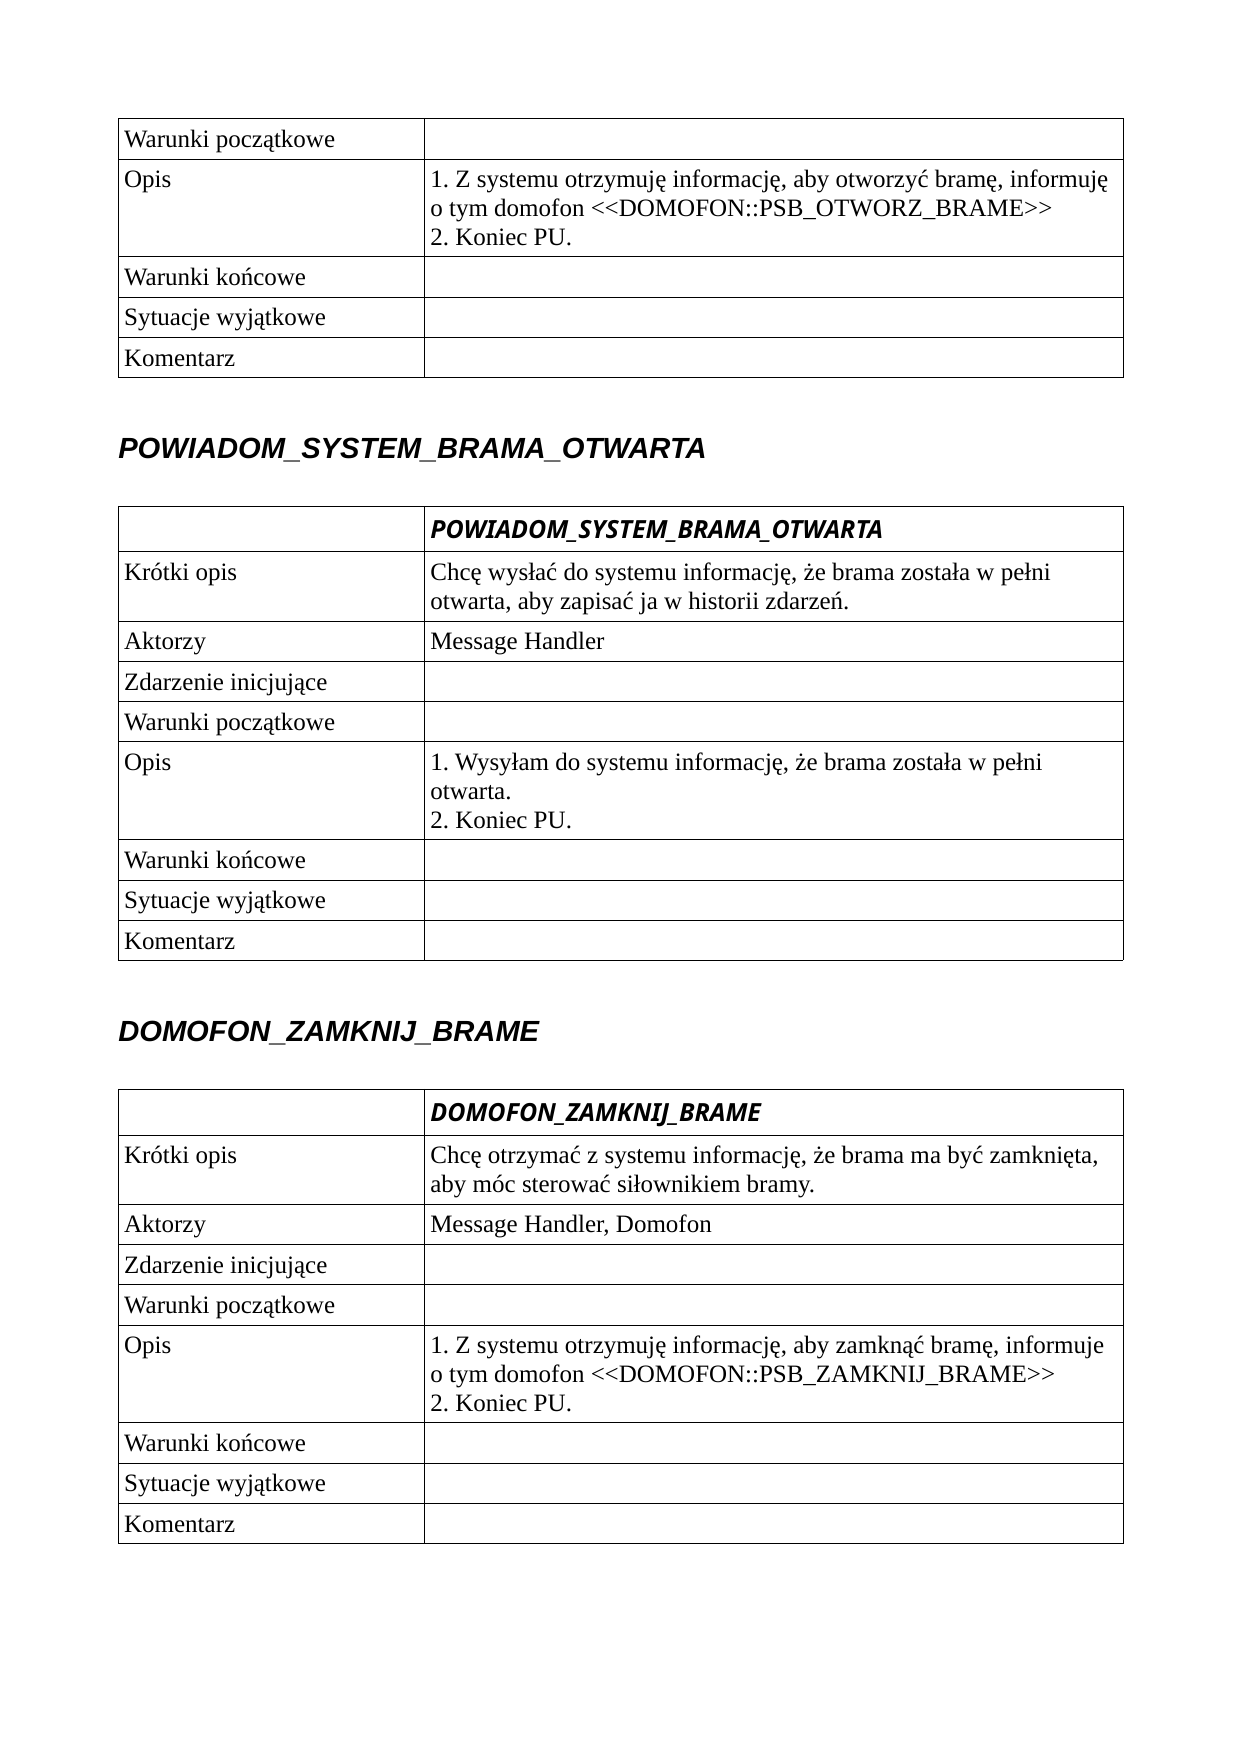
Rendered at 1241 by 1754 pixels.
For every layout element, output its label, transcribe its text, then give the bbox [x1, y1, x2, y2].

table_cell [425, 1423, 1123, 1463]
table_cell 1. Wysyłam do systemu informację, że brama została w pełni otwarta. 2. Koniec PU. [425, 742, 1123, 839]
table_cell Message Handler, Domofon [425, 1205, 1123, 1244]
table_cell Sytuacje wyjątkowe [119, 298, 424, 337]
table_cell [425, 257, 1123, 297]
table_cell [425, 840, 1123, 879]
table_cell Sytuacje wyjątkowe [119, 881, 424, 920]
table_cell [425, 881, 1123, 920]
table_header DOMOFON_ZAMKNIJ_BRAME [425, 1090, 1123, 1134]
table_cell Zdarzenie inicjujące [119, 662, 424, 701]
table_cell [425, 338, 1123, 377]
table_cell Aktorzy [119, 622, 424, 661]
table_header [119, 507, 424, 551]
table_cell Opis [119, 742, 424, 839]
table_cell Warunki początkowe [119, 1285, 424, 1324]
table_cell Komentarz [119, 338, 424, 377]
table_cell Warunki końcowe [119, 257, 424, 297]
table_cell [425, 1464, 1123, 1503]
table_cell Warunki początkowe [119, 702, 424, 741]
table_cell Chcę wysłać do systemu informację, że brama została w pełni otwarta, aby zapisać ja w historii zdarzeń. [425, 552, 1123, 621]
table_cell Aktorzy [119, 1205, 424, 1244]
table_cell Warunki końcowe [119, 1423, 424, 1463]
table_cell Krótki opis [119, 1136, 424, 1203]
table_cell Warunki początkowe [119, 119, 424, 158]
table_cell 1. Z systemu otrzymuję informację, aby otworzyć bramę, informuję o tym domofon <<DOMOFON::PSB_OTWORZ_BRAME>> 2. Koniec PU. [425, 160, 1123, 256]
table_cell [425, 1245, 1123, 1284]
table_cell [425, 662, 1123, 701]
table_cell Opis [119, 160, 424, 256]
table_cell Sytuacje wyjątkowe [119, 1464, 424, 1503]
table_cell Komentarz [119, 1504, 424, 1543]
table_cell Chcę otrzymać z systemu informację, że brama ma być zamknięta, aby móc sterować siłownikiem bramy. [425, 1136, 1123, 1203]
subtitle DOMOFON_ZAMKNIJ_BRAME [118, 1014, 1122, 1048]
table_cell Opis [119, 1326, 424, 1422]
table_cell Krótki opis [119, 552, 424, 621]
table_cell [425, 1504, 1123, 1543]
table_cell [425, 921, 1123, 960]
table_cell Warunki końcowe [119, 840, 424, 879]
table_cell 1. Z systemu otrzymuję informację, aby zamknąć bramę, informuje o tym domofon <<DOMOFON::PSB_ZAMKNIJ_BRAME>> 2. Koniec PU. [425, 1326, 1123, 1422]
table_cell [425, 119, 1123, 158]
table_cell [425, 1285, 1123, 1324]
subtitle POWIADOM_SYSTEM_BRAMA_OTWARTA [118, 431, 1122, 464]
table_cell Message Handler [425, 622, 1123, 661]
table_header POWIADOM_SYSTEM_BRAMA_OTWARTA [425, 507, 1123, 551]
table_cell Zdarzenie inicjujące [119, 1245, 424, 1284]
table_cell [425, 702, 1123, 741]
table_cell Komentarz [119, 921, 424, 960]
table_header [119, 1090, 424, 1134]
table_cell [425, 298, 1123, 337]
